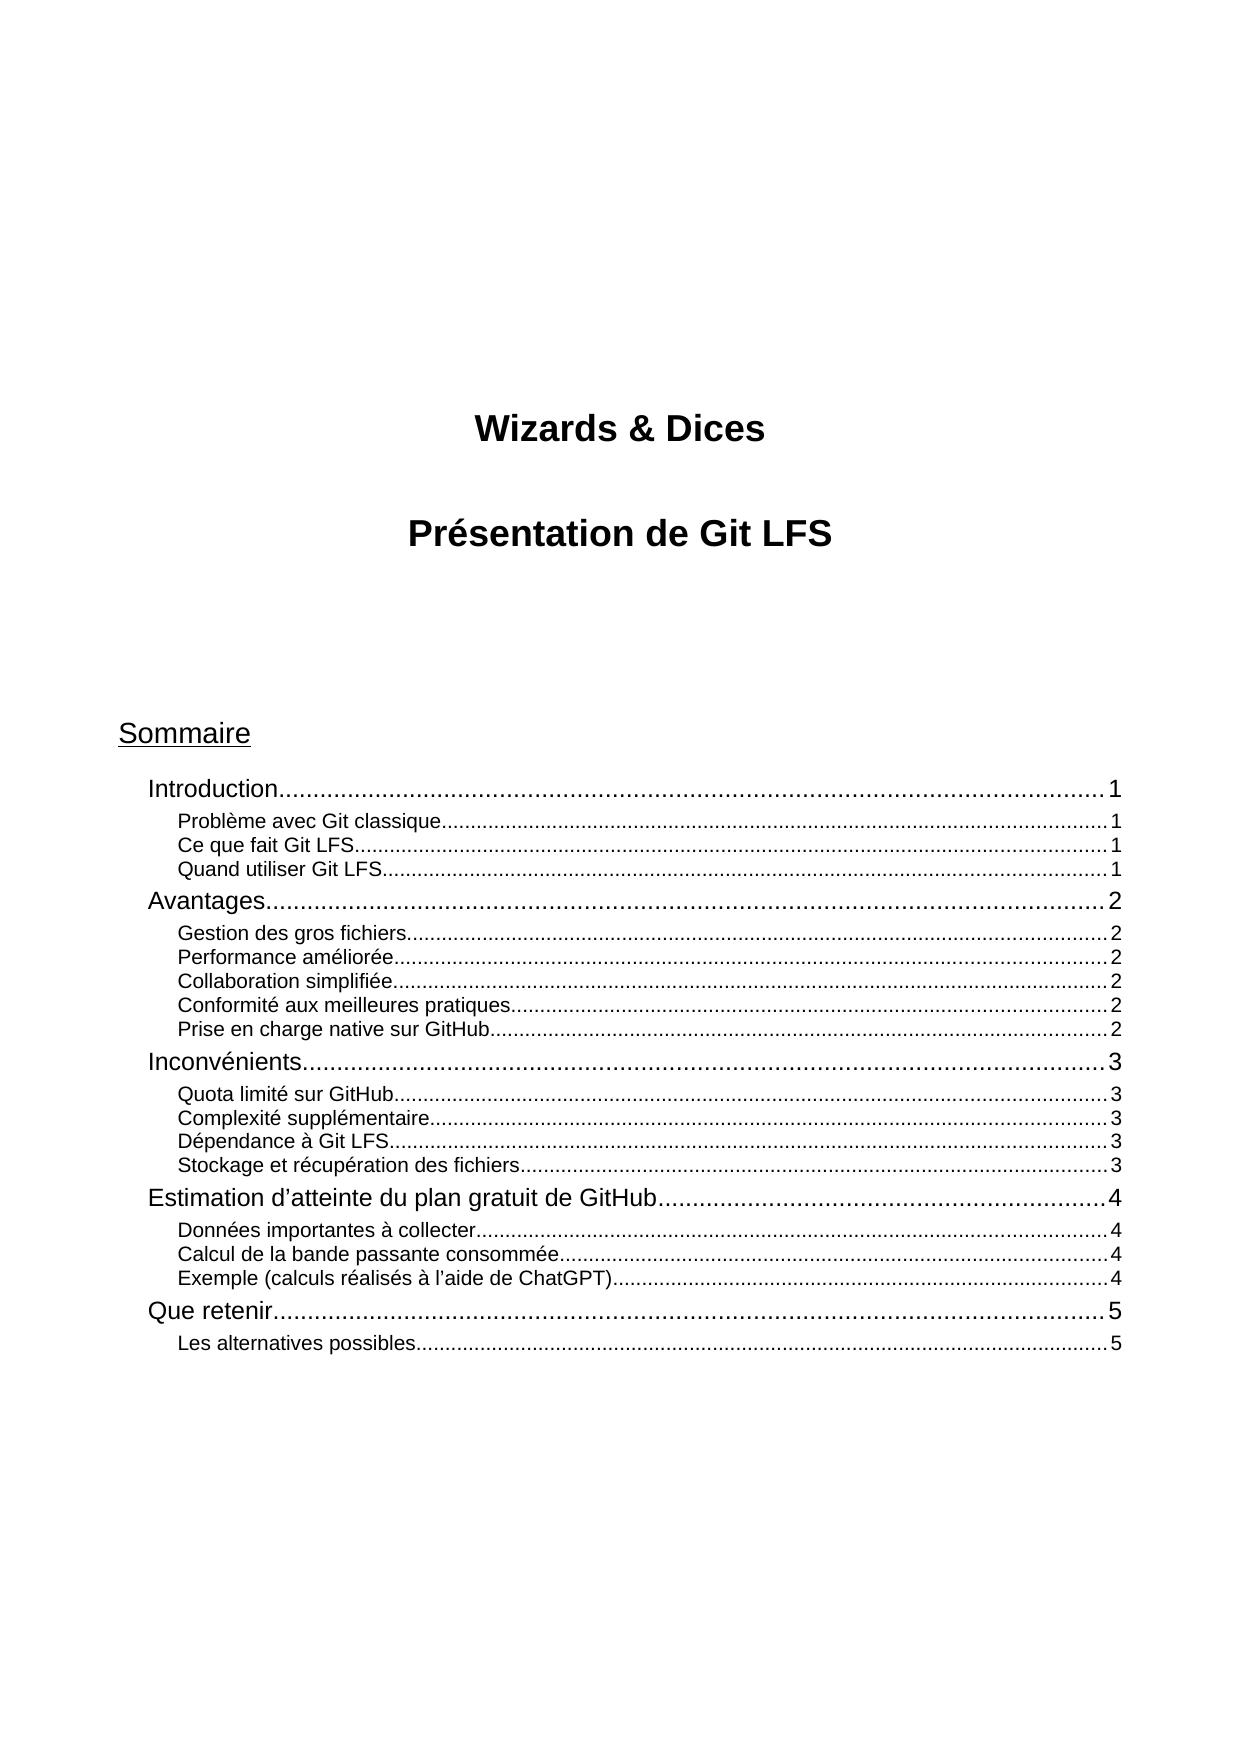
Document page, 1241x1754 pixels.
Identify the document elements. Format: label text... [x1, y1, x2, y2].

text Avantages 2 [148, 886, 1122, 915]
text Calcul de la bande passante consommée 4 [177, 1242, 1122, 1266]
text Estimation d’atteinte du plan gratuit de GitHub 4 [148, 1183, 1122, 1212]
text Gestion des gros fichiers 2 [177, 921, 1122, 945]
text Complexité supplémentaire 3 [177, 1105, 1122, 1129]
text Ce que fait Git LFS 1 [177, 832, 1122, 856]
text Que retenir 5 [148, 1296, 1122, 1324]
text Stockage et récupération des fichiers 3 [177, 1153, 1122, 1177]
text Introduction 1 [148, 774, 1122, 802]
title Wizards & Dices [118, 407, 1122, 450]
text Performance améliorée 2 [177, 945, 1122, 969]
title Présentation de Git LFS [118, 511, 1122, 554]
subtitle Sommaire [118, 717, 1122, 750]
text Prise en charge native sur GitHub 2 [177, 1017, 1122, 1041]
text Collaboration simplifiée 2 [177, 969, 1122, 993]
text Inconvénients 3 [148, 1047, 1122, 1075]
text Dépendance à Git LFS 3 [177, 1129, 1122, 1153]
text Données importantes à collecter 4 [177, 1218, 1122, 1242]
text Quand utiliser Git LFS 1 [177, 856, 1122, 880]
text Quota limité sur GitHub 3 [177, 1081, 1122, 1105]
text Exemple (calculs réalisés à l’aide de ChatGPT) 4 [177, 1266, 1122, 1290]
text Conformité aux meilleures pratiques 2 [177, 993, 1122, 1017]
text Les alternatives possibles 5 [177, 1330, 1122, 1354]
text Problème avec Git classique 1 [177, 808, 1122, 832]
